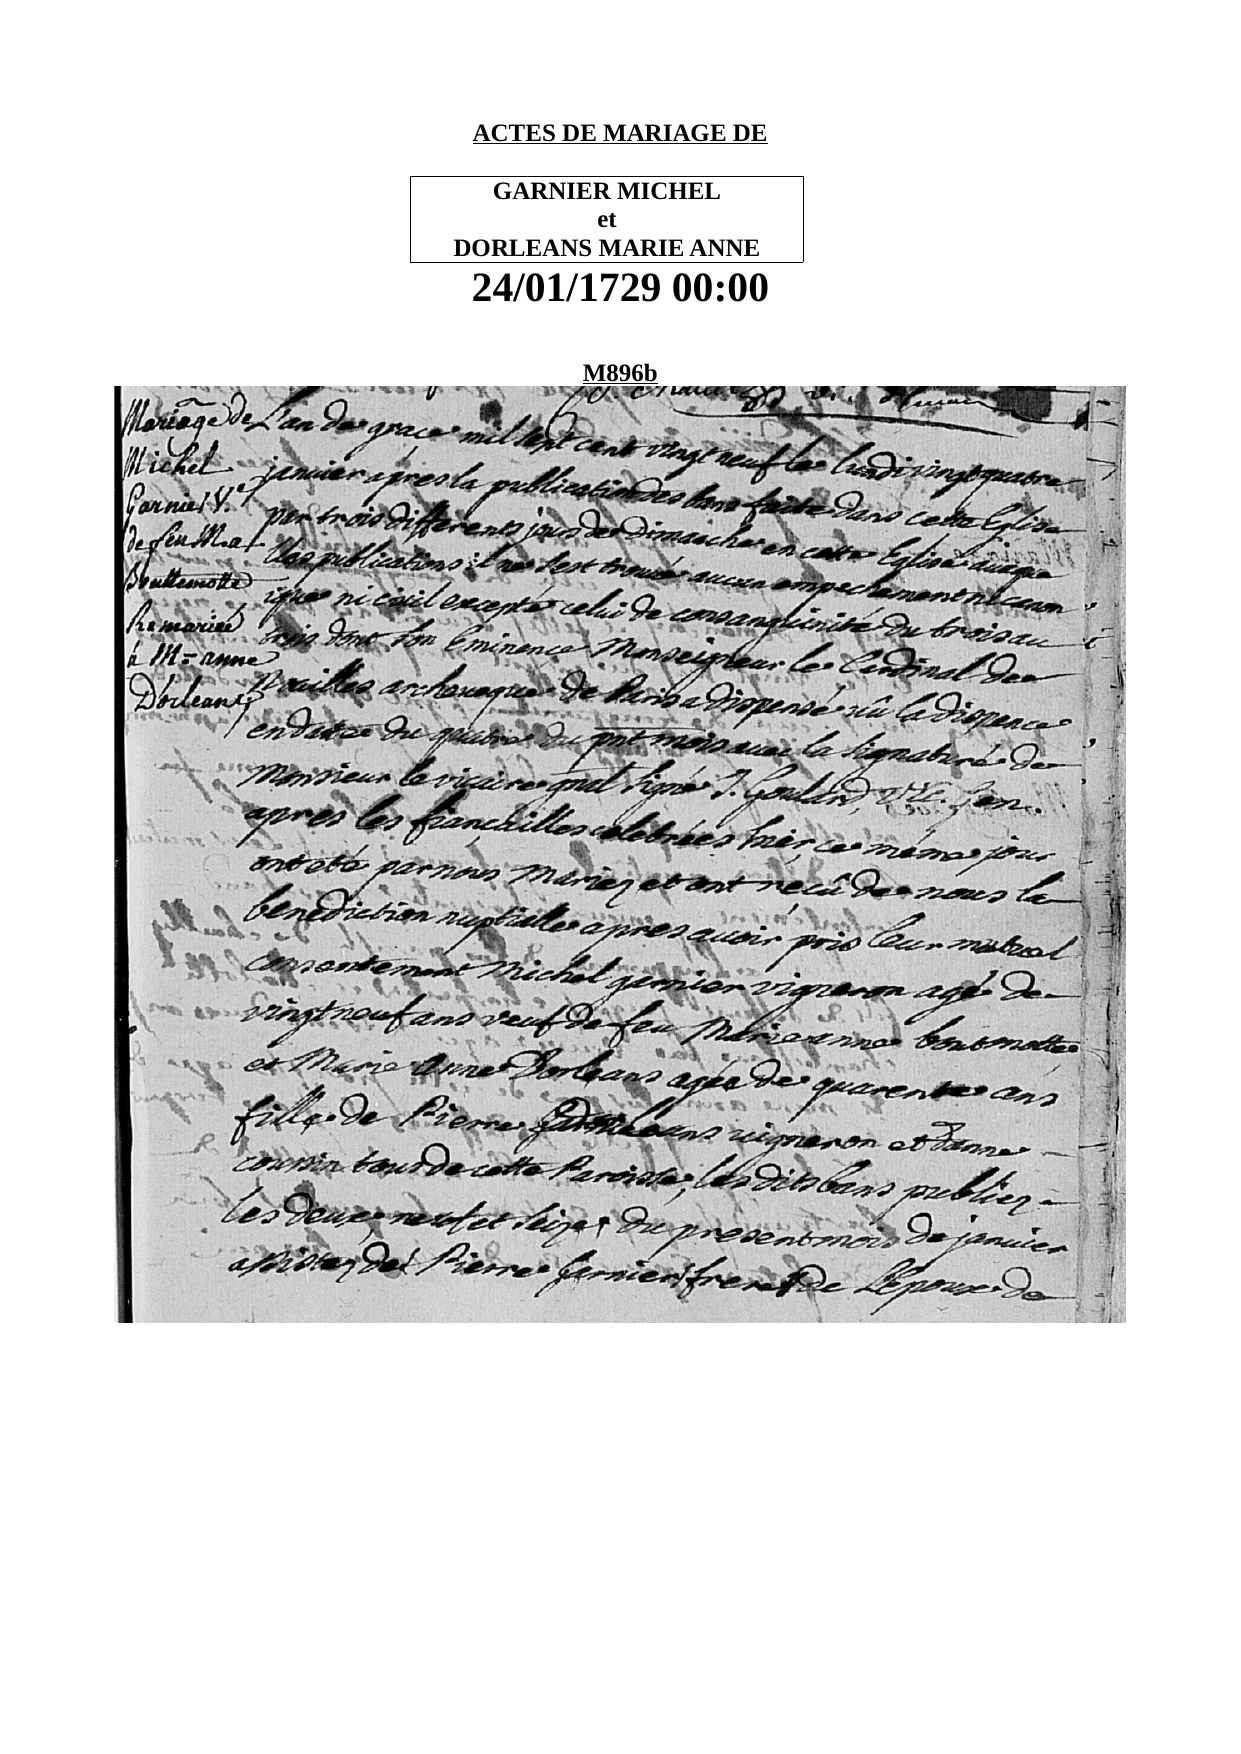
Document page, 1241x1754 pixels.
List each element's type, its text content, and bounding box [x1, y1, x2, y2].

text GARNIER MICHEL [411, 177, 803, 204]
picture [114, 386, 1126, 1323]
text et [411, 204, 803, 233]
text 24/01/1729 00:00 [118, 262, 1122, 310]
text DORLEANS MARIE ANNE [411, 233, 803, 262]
text ACTES DE MARIAGE DE [118, 118, 1122, 147]
text M896b [118, 358, 1122, 386]
